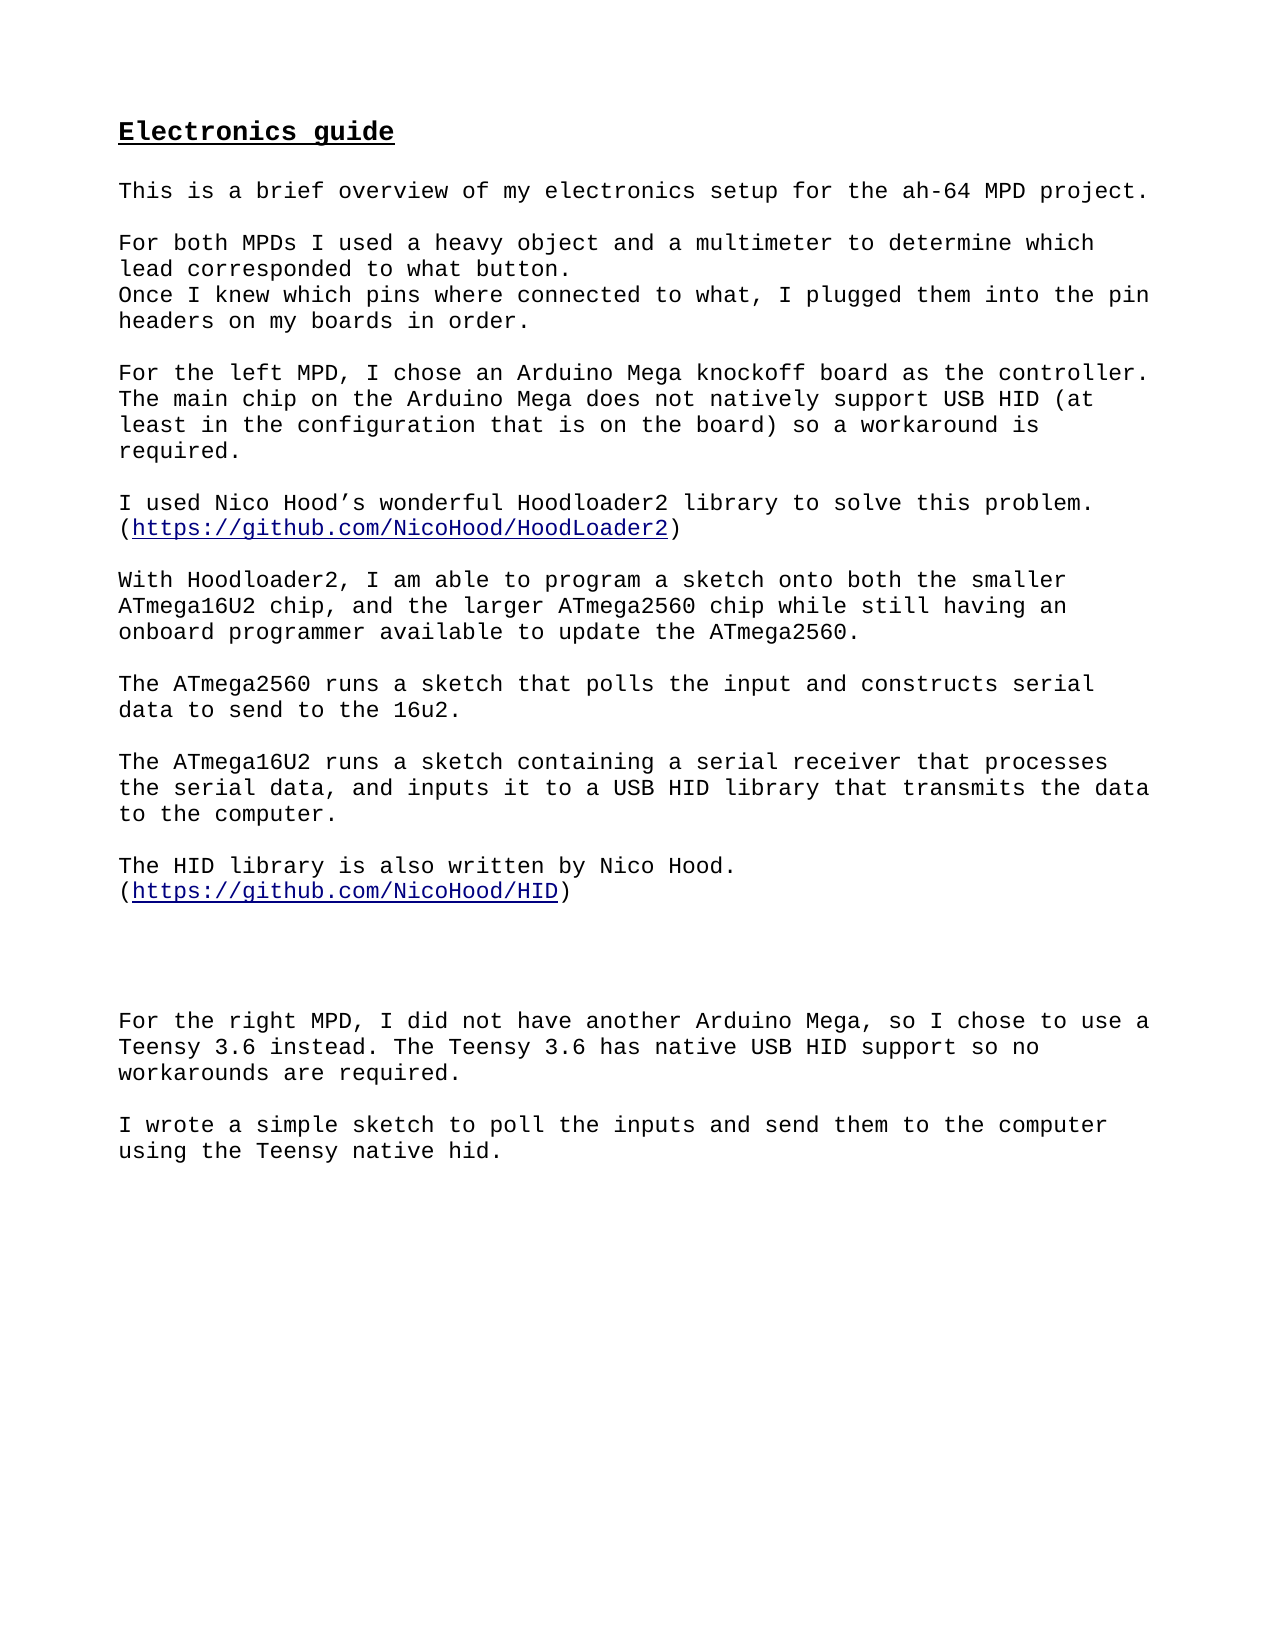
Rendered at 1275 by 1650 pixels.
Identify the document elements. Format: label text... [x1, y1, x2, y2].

text The ATmega2560 runs a sketch that polls the input and constructs serial data to send to the 16u2. [118, 672, 1157, 724]
text The main chip on the Arduino Mega does not natively support USB HID (at least in the configuration that is on the board) so a workaround is required. [118, 387, 1157, 465]
text This is a brief overview of my electronics setup for the ah-64 MPD project. [118, 179, 1157, 206]
text The HID library is also written by Nico Hood. [118, 854, 1157, 880]
text For the right MPD, I did not have another Arduino Mega, so I chose to use a Teensy 3.6 instead. The Teensy 3.6 has native USB HID support so no workarounds are required. [118, 1009, 1157, 1087]
text (https://github.com/NicoHood/HoodLoader2) [118, 517, 1157, 543]
text For the left MPD, I chose an Arduino Mega knockoff board as the controller. [118, 361, 1157, 387]
text (https://github.com/NicoHood/HID) [118, 880, 1157, 906]
text Electronics guide [118, 118, 1157, 149]
text I used Nico Hood’s wonderful Hoodloader2 library to solve this problem. [118, 491, 1157, 517]
text I wrote a simple sketch to poll the inputs and send them to the computer using the Teensy native hid. [118, 1113, 1157, 1165]
text The ATmega16U2 runs a sketch containing a serial receiver that processes the serial data, and inputs it to a USB HID library that transmits the data to the computer. [118, 750, 1157, 828]
text For both MPDs I used a heavy object and a multimeter to determine which lead corresponded to what button. [118, 231, 1157, 283]
text Once I knew which pins where connected to what, I plugged them into the pin headers on my boards in order. [118, 283, 1157, 335]
text With Hoodloader2, I am able to program a sketch onto both the smaller ATmega16U2 chip, and the larger ATmega2560 chip while still having an onboard programmer available to update the ATmega2560. [118, 569, 1157, 646]
